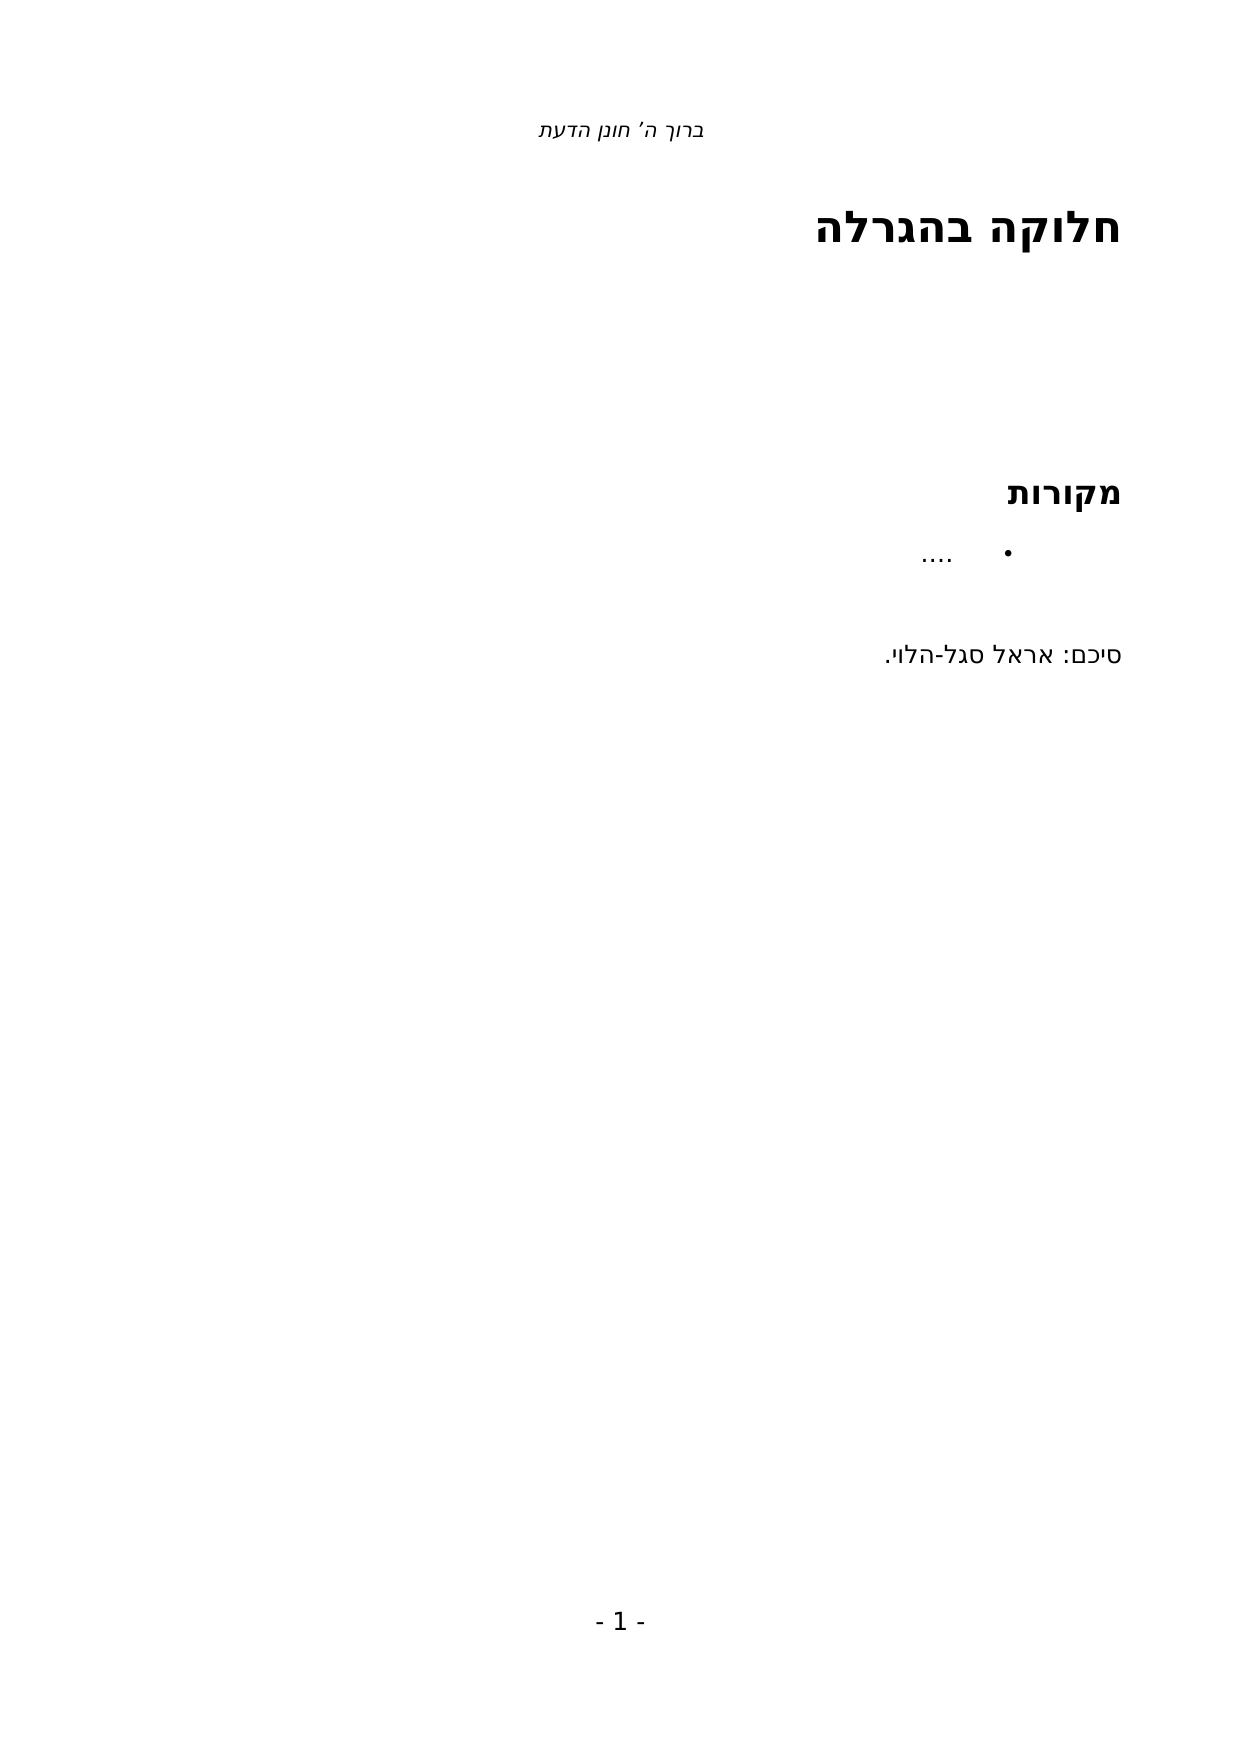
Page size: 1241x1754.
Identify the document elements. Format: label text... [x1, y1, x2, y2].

text סיכם: אראל סגל-הלוי. [118, 640, 1122, 669]
subtitle חלוקה בהגרלה [118, 201, 1122, 252]
subtitle מקורות [118, 474, 1122, 513]
list …. [118, 539, 1004, 569]
